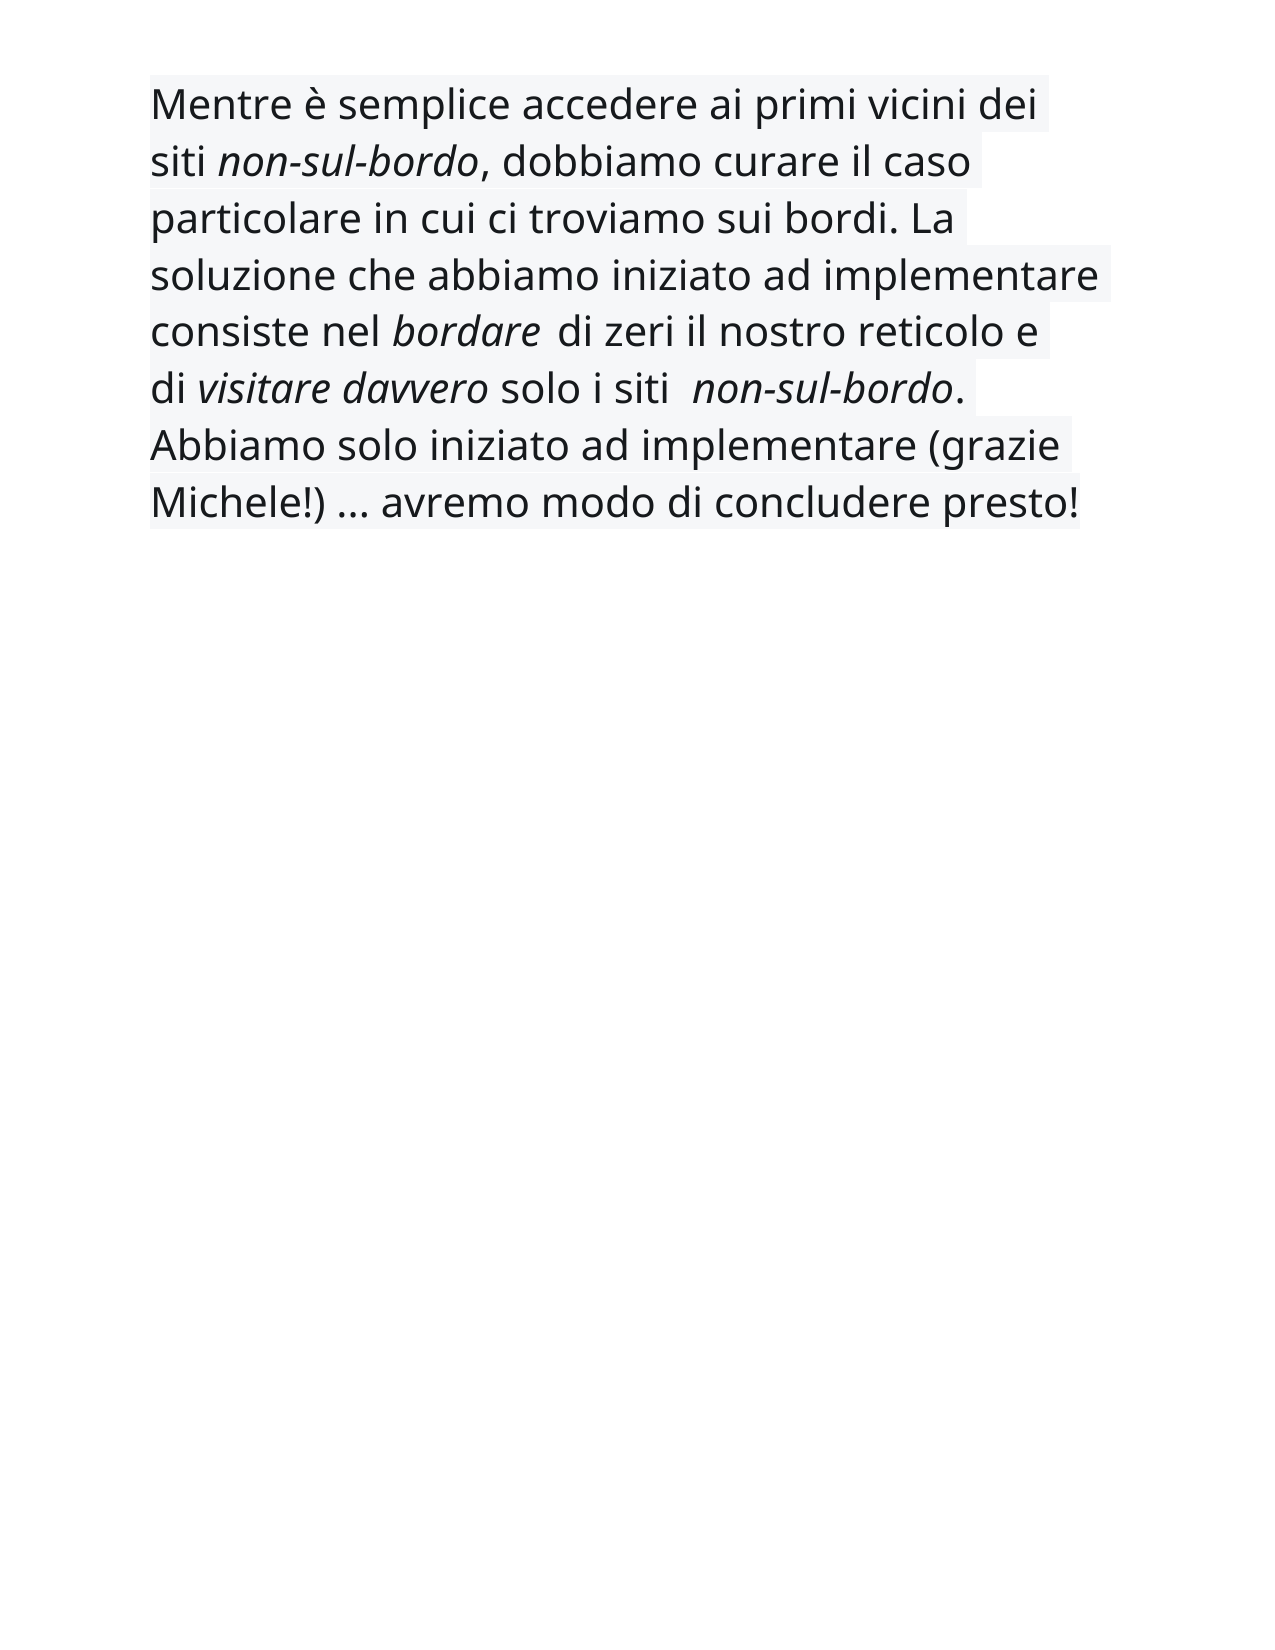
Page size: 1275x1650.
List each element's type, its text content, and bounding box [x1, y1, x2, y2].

text Mentre è semplice accedere ai primi vicini dei siti non-sul-bordo, dobbiamo curare il caso particolare in cui ci troviamo sui bordi. La soluzione che abbiamo iniziato ad implementare consiste nel bordare di zeri il nostro reticolo e di visitare davvero solo i siti non-sul-bordo. Abbiamo solo iniziato ad implementare (grazie Michele!) ... avremo modo di concludere presto! [150, 75, 1125, 529]
